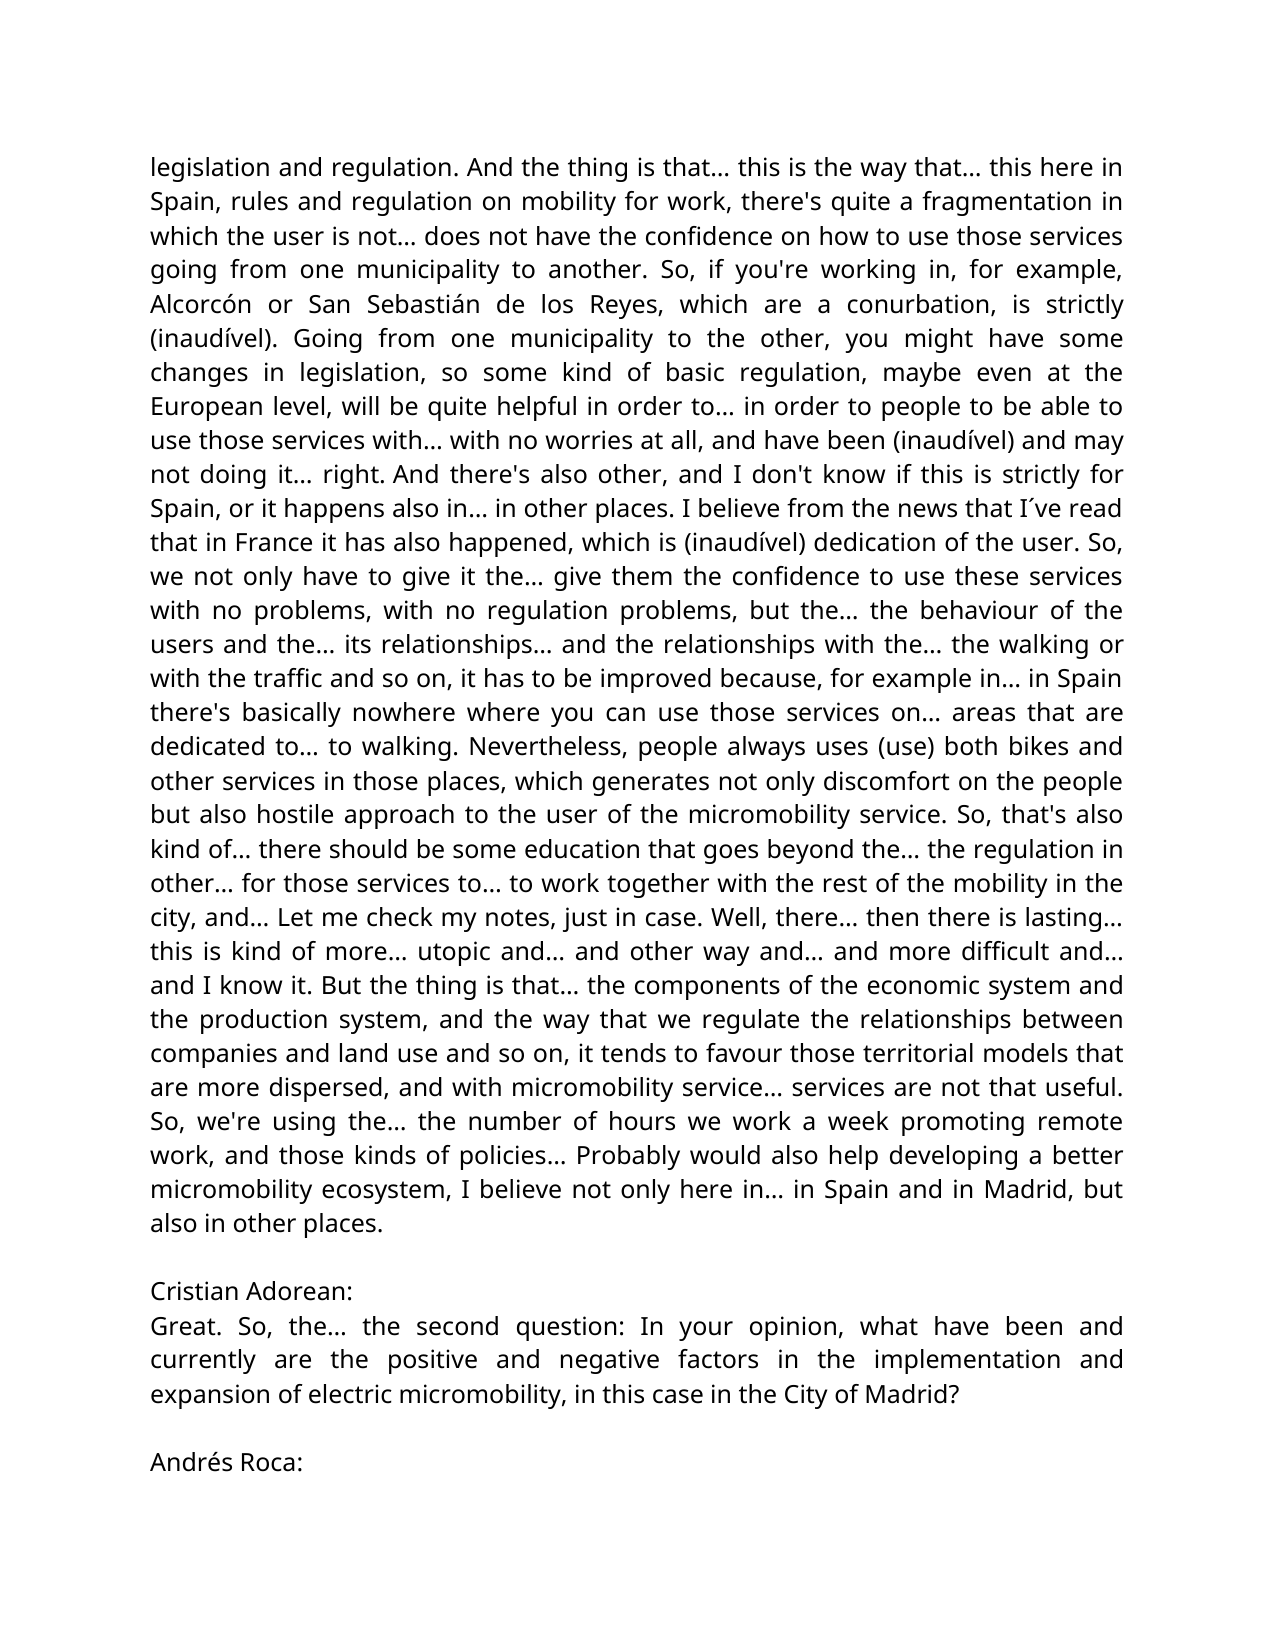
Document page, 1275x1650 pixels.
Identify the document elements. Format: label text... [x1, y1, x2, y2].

text Andrés Roca: [150, 1444, 1125, 1478]
text Great. So, the… the second question: In your opinion, what have been and currently are the positive and negative factors in the implementation and expansion of electric micromobility, in this case in the City of Madrid? [150, 1308, 1125, 1410]
text Cristian Adorean: [150, 1274, 1125, 1308]
text legislation and regulation. And the thing is that… this is the way that… this here in Spain, rules and regulation on mobility for work, there's quite a fragmentation in which the user is not… does not have the confidence on how to use those services going from one municipality to another. So, if you're working in, for example, Alcorcón or San Sebastián de los Reyes, which are a conurbation, is strictly (inaudível). Going from one municipality to the other, you might have some changes in legislation, so some kind of basic regulation, maybe even at the European level, will be quite helpful in order to… in order to people to be able to use those services with… with no worries at all, and have been (inaudível) and may not doing it… right. And there's also other, and I don't know if this is strictly for Spain, or it happens also in… in other places. I believe from the news that I´ve read that in France it has also happened, which is (inaudível) dedication of the user. So, we not only have to give it the… give them the confidence to use these services with no problems, with no regulation problems, but the… the behaviour of the users and the… its relationships… and the relationships with the… the walking or with the traffic and so on, it has to be improved because, for example in… in Spain there's basically nowhere where you can use those services on… areas that are dedicated to… to walking. Nevertheless, people always uses (use) both bikes and other services in those places, which generates not only discomfort on the people but also hostile approach to the user of the micromobility service. So, that's also kind of… there should be some education that goes beyond the… the regulation in other… for those services to… to work together with the rest of the mobility in the city, and… Let me check my notes, just in case. Well, there… then there is lasting… this is kind of more… utopic and… and other way and… and more difficult and… and I know it. But the thing is that… the components of the economic system and the production system, and the way that we regulate the relationships between companies and land use and so on, it tends to favour those territorial models that are more dispersed, and with micromobility service… services are not that useful. So, we're using the… the number of hours we work a week promoting remote work, and those kinds of policies… Probably would also help developing a better micromobility ecosystem, I believe not only here in… in Spain and in Madrid, but also in other places. [150, 150, 1125, 1240]
